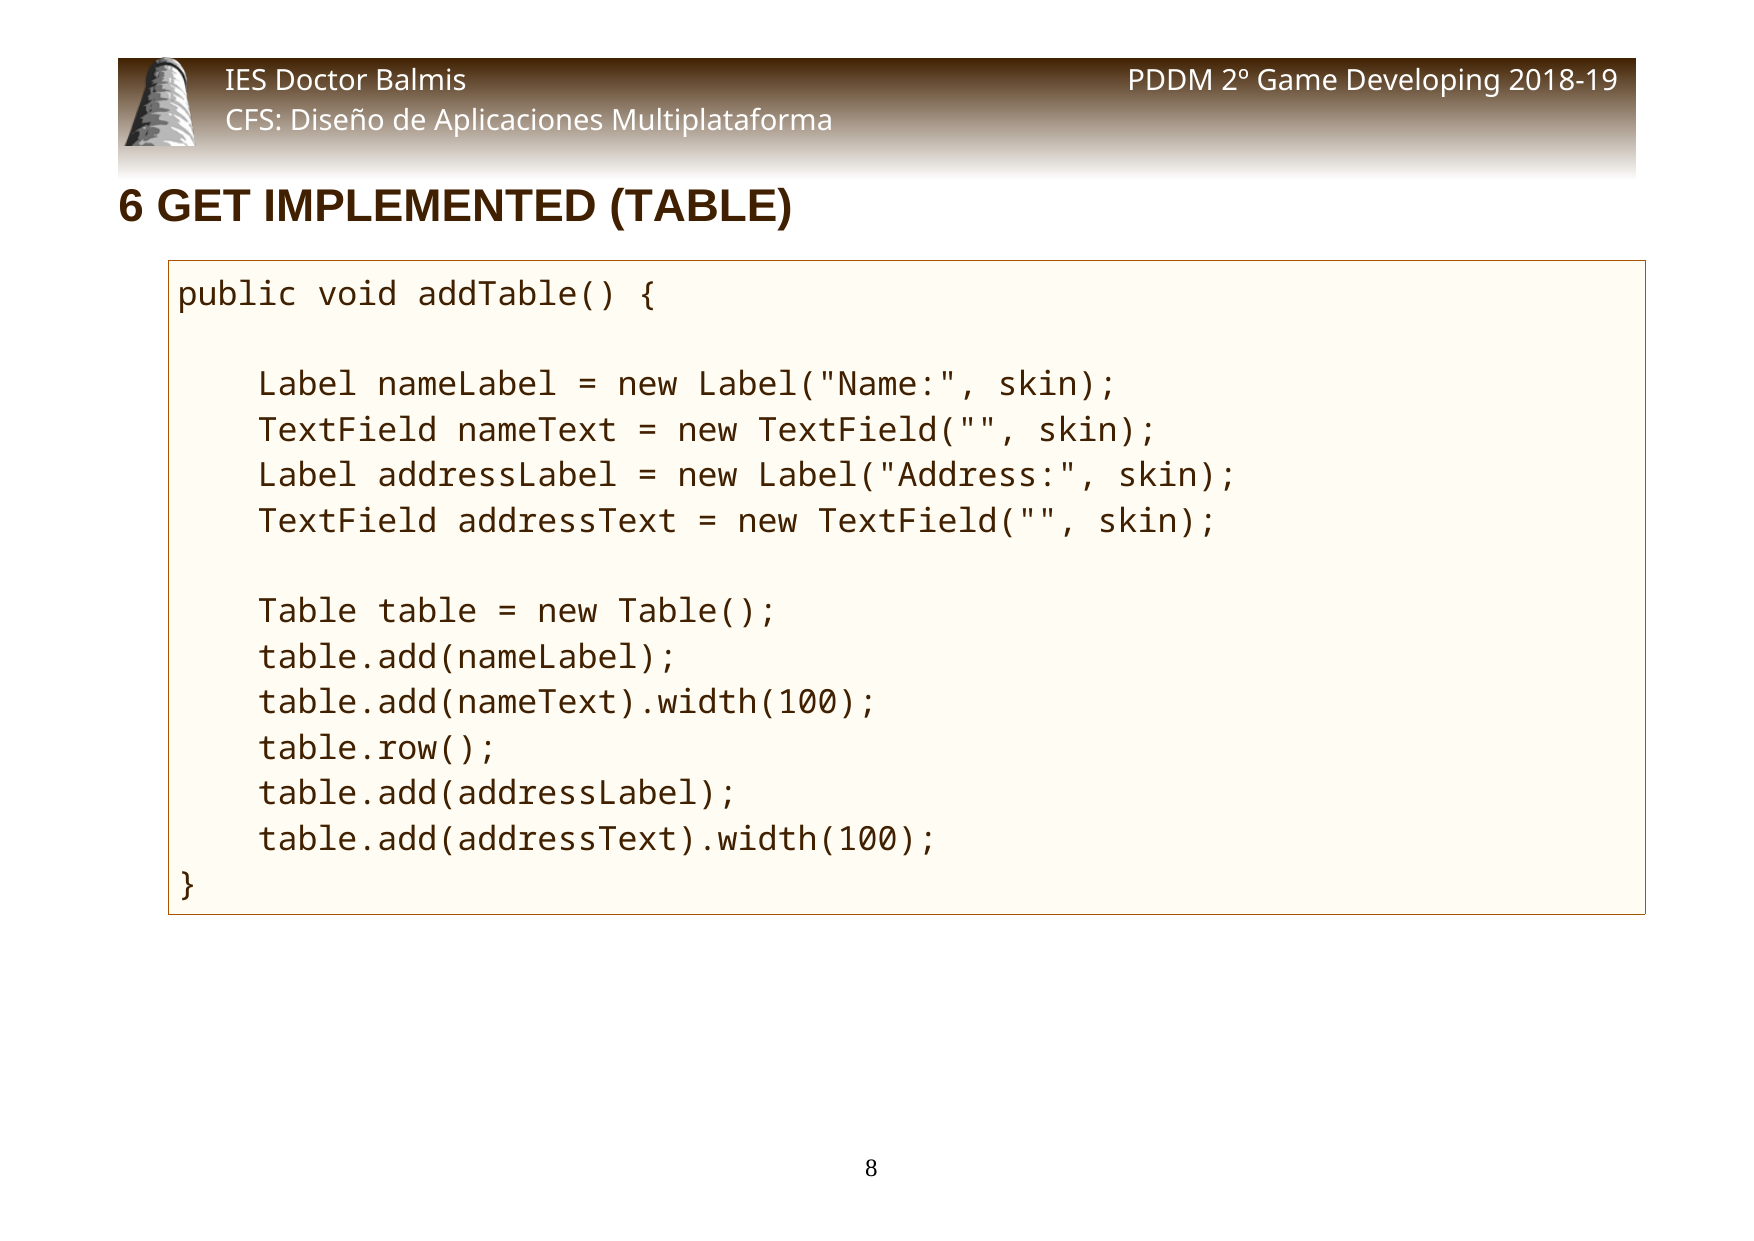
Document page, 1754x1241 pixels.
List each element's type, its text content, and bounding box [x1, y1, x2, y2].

text Label addressLabel = new Label("Address:", skin); [169, 442, 1645, 487]
picture [121, 57, 202, 146]
text Label nameLabel = new Label("Name:", skin); [169, 351, 1645, 397]
text table.add(nameLabel); [169, 624, 1645, 669]
text TextField addressText = new TextField("", skin); [169, 487, 1645, 533]
text table.add(nameText).width(100); [169, 669, 1645, 714]
text public void addTable() { [169, 261, 1645, 306]
text TextField nameText = new TextField("", skin); [169, 397, 1645, 442]
text table.row(); [169, 714, 1645, 760]
text table.add(addressText).width(100); [169, 805, 1645, 851]
subtitle Get implemented (table) [118, 178, 1636, 231]
text table.add(addressLabel); [169, 760, 1645, 805]
text Table table = new Table(); [169, 578, 1645, 624]
text } [169, 851, 1645, 914]
